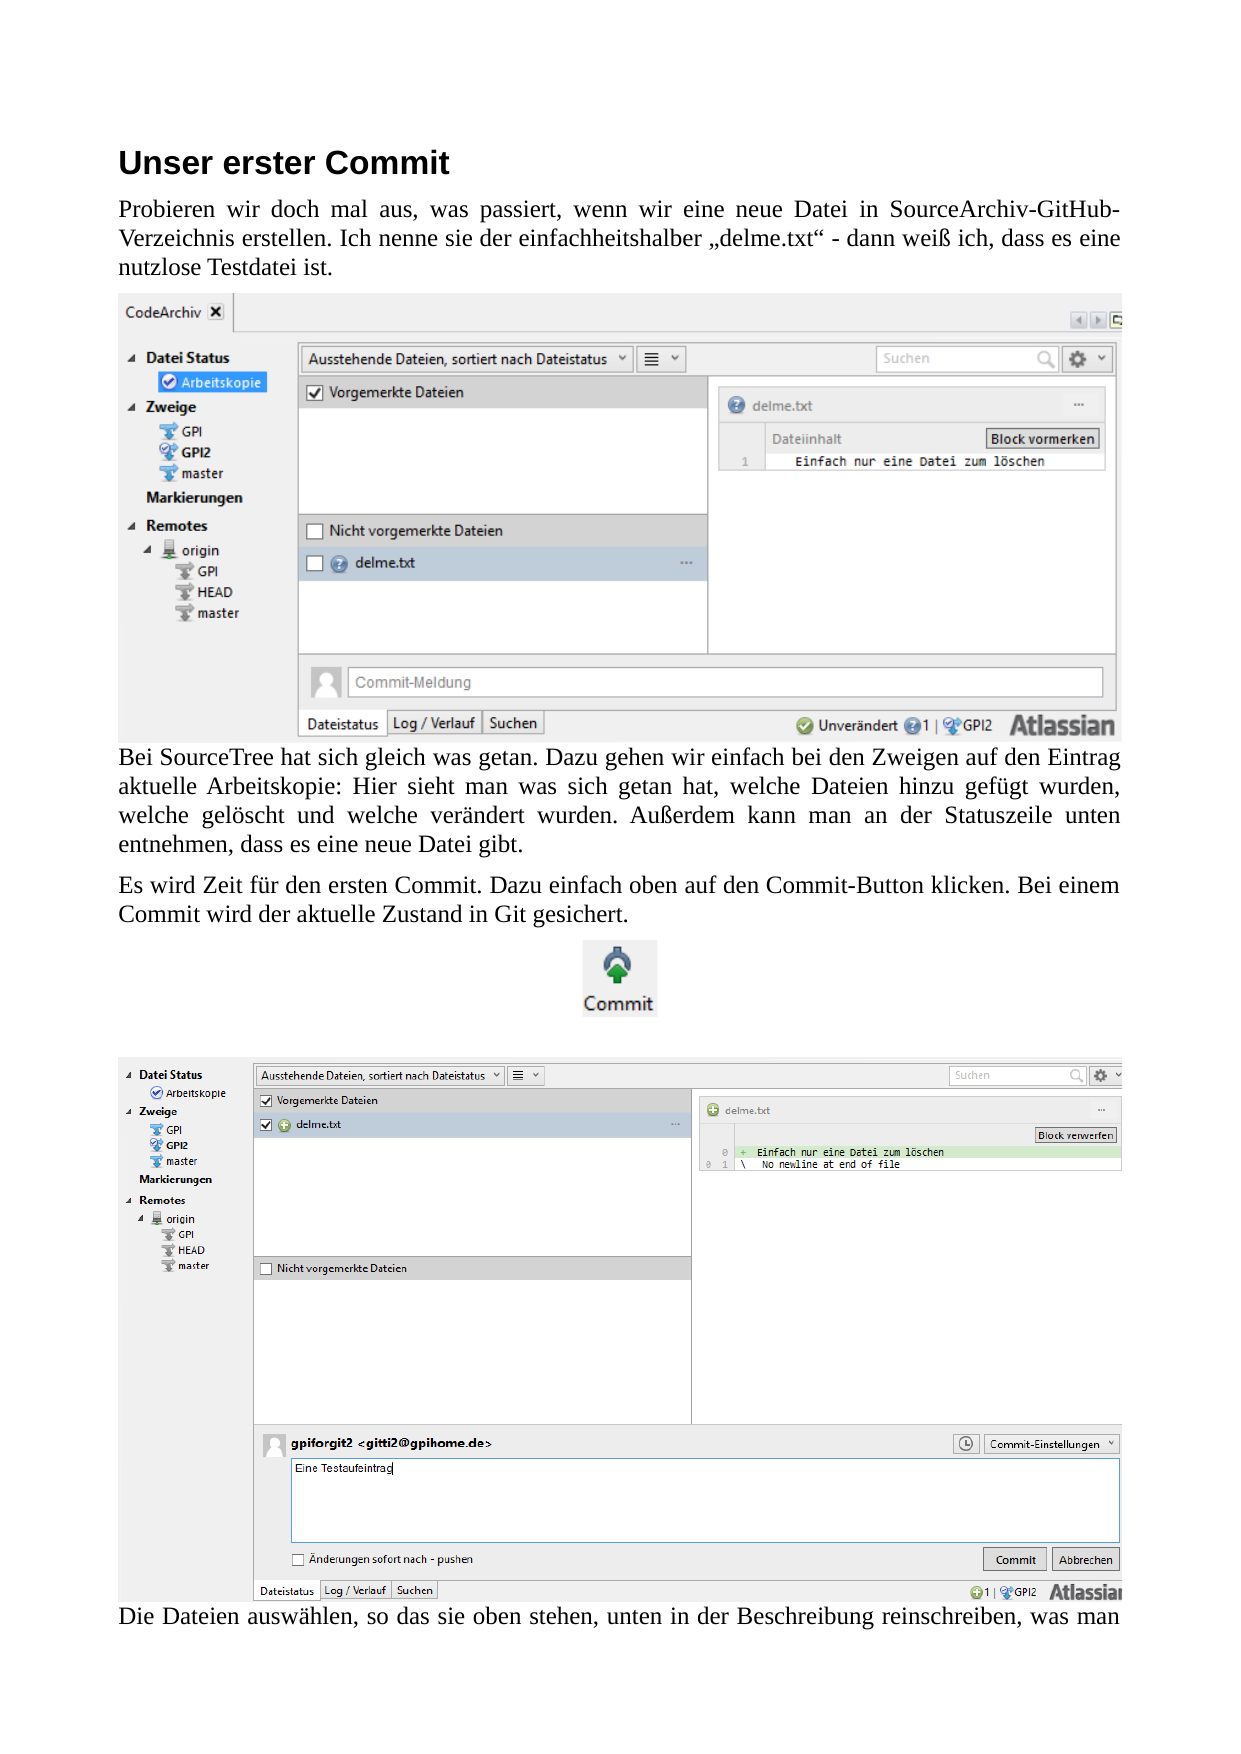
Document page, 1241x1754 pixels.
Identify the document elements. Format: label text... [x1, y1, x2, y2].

text Bei SourceTree hat sich gleich was getan. Dazu gehen wir einfach bei den Zweigen auf den Eintrag aktuelle Arbeitskopie: Hier sieht man was sich getan hat, welche Dateien hinzu gefügt wurden, welche gelöscht und welche verändert wurden. Außerdem kann man an der Statuszeile unten entnehmen, dass es eine neue Datei gibt. [118, 743, 1122, 857]
subtitle Unser erster Commit [118, 143, 1122, 182]
text Es wird Zeit für den ersten Commit. Dazu einfach oben auf den Commit-Button klicken. Bei einem Commit wird der aktuelle Zustand in Git gesichert. [118, 870, 1122, 927]
picture [582, 940, 658, 1017]
text Probieren wir doch mal aus, was passiert, wenn wir eine neue Datei in SourceArchiv-GitHub-Verzeichnis erstellen. Ich nenne sie der einfachheitshalber „delme.txt“ - dann weiß ich, dass es eine nutzlose Testdatei ist. [118, 194, 1122, 281]
picture [118, 293, 1123, 743]
picture [118, 1057, 1123, 1602]
text Die Dateien auswählen, so das sie oben stehen, unten in der Beschreibung reinschreiben, was man [118, 1602, 1122, 1630]
